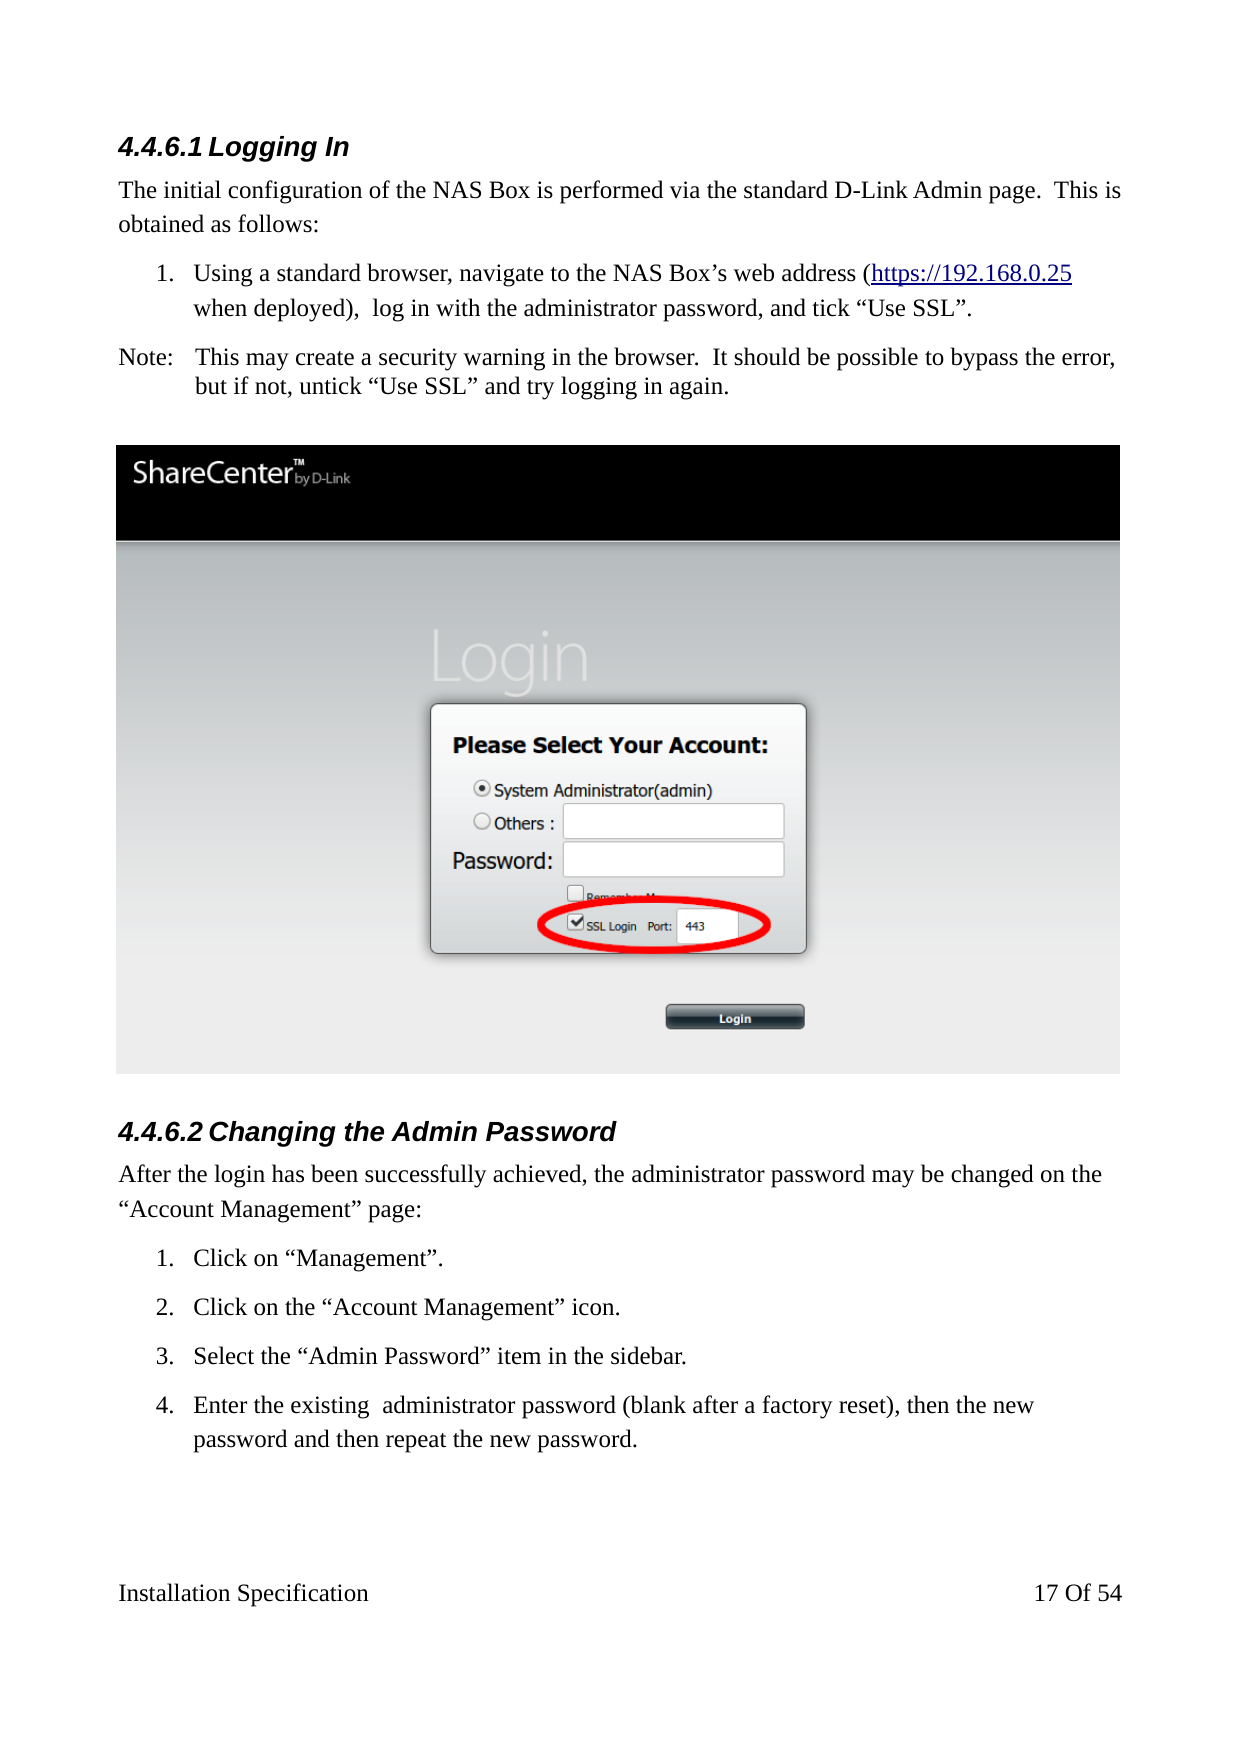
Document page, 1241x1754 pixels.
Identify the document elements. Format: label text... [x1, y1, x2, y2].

subtitle Changing the Admin Password [118, 1115, 1122, 1147]
picture [116, 445, 1120, 1074]
list Click on “Management”. [156, 1243, 1122, 1272]
text The initial configuration of the NAS Box is performed via the standard D-Link Admin page. This is obtained as follows: [118, 175, 1122, 238]
list Enter the existing administrator password (blank after a factory reset), then the new password and then repeat the new password. [156, 1390, 1122, 1453]
text Note: This may create a security warning in the browser. It should be possible to bypass the error, but if not, untick “Use SSL” and try logging in again. [118, 342, 1122, 399]
text After the login has been successfully achieved, the administrator password may be changed on the “Account Management” page: [118, 1159, 1122, 1222]
list Using a standard browser, navigate to the NAS Box’s web address (https://192.168.0.25 when deployed), log in with the administrator password, and tick “Use SSL”. [156, 258, 1122, 322]
list Click on the “Account Management” icon. [156, 1292, 1122, 1321]
subtitle Logging In [118, 131, 1122, 162]
list Select the “Admin Password” item in the sidebar. [156, 1341, 1122, 1370]
